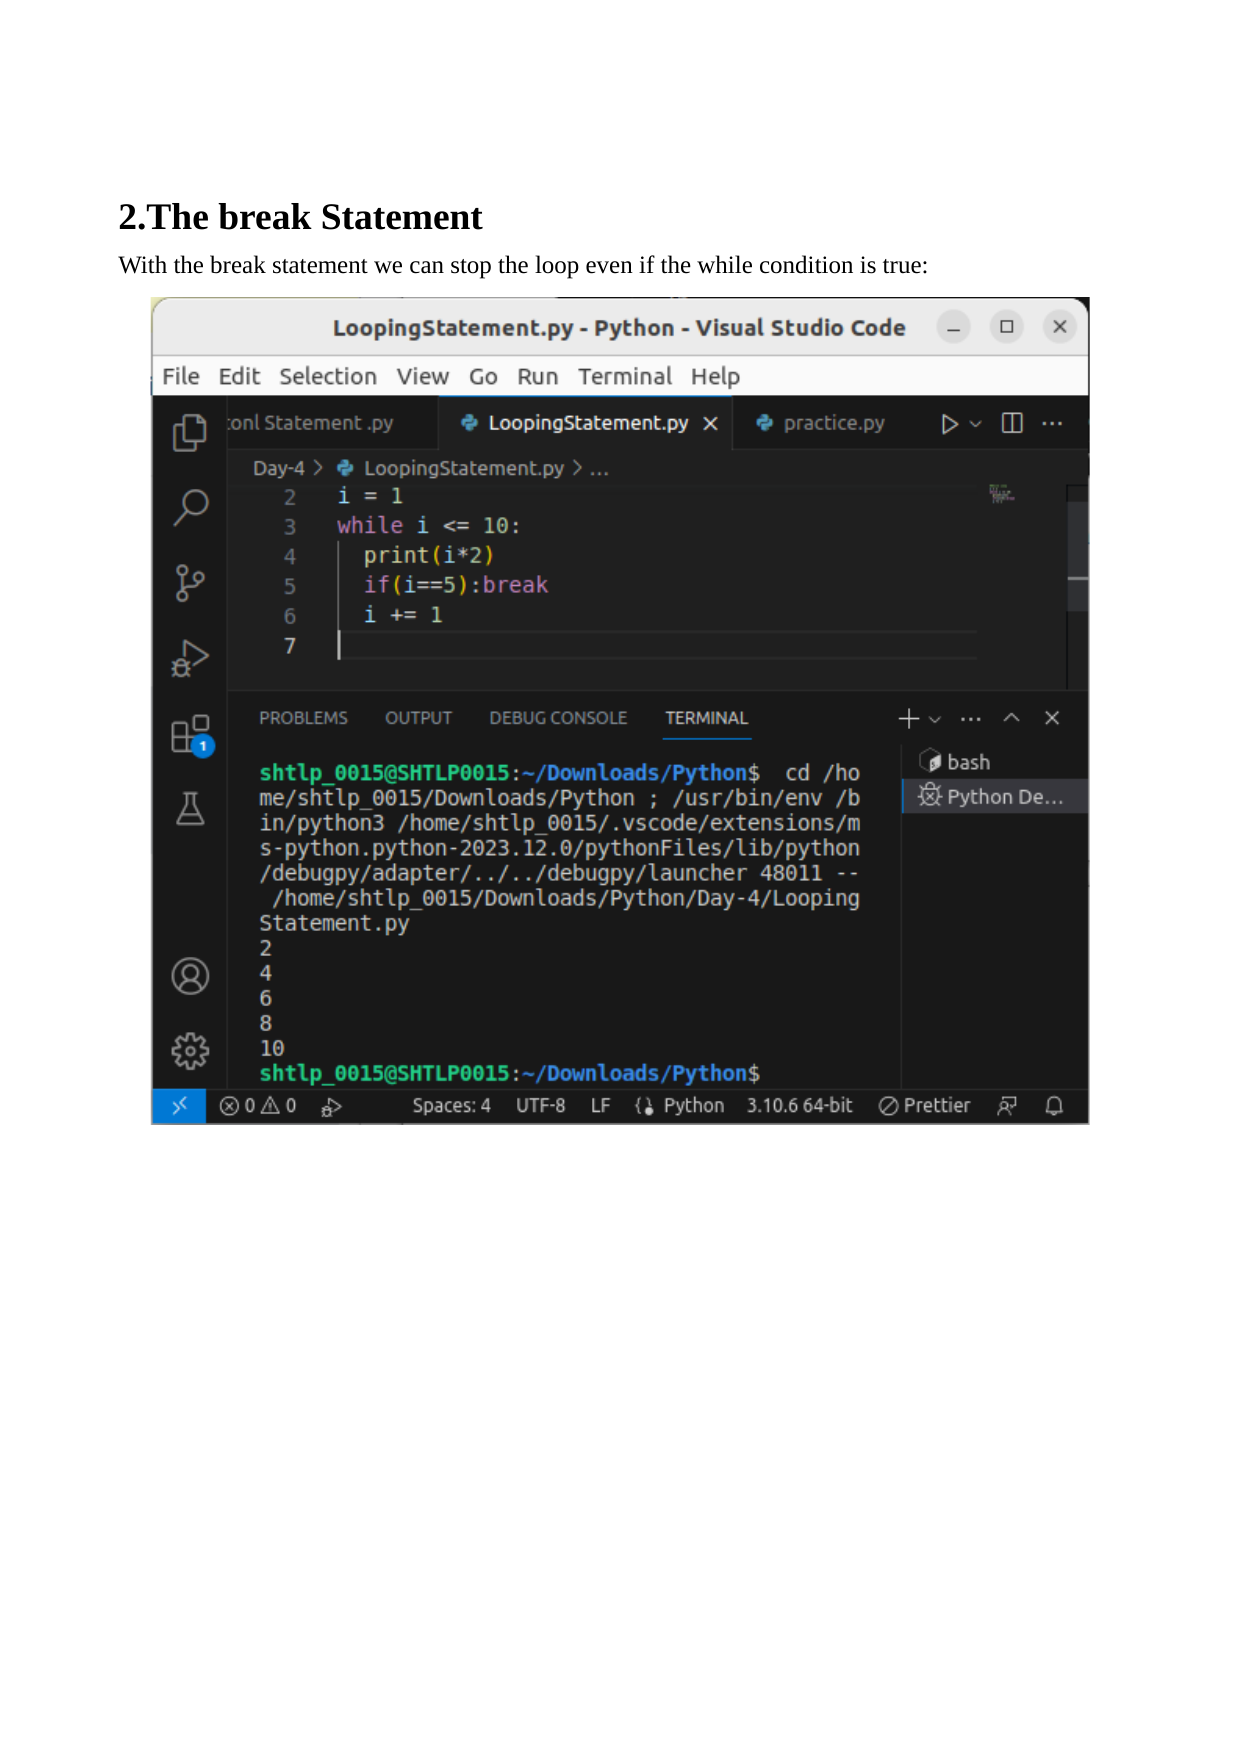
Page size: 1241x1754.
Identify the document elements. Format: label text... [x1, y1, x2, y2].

text With the break statement we can stop the loop even if the while condition is true: [118, 250, 1122, 279]
picture [150, 297, 1090, 1125]
subtitle 2.The break Statement [118, 194, 1122, 238]
